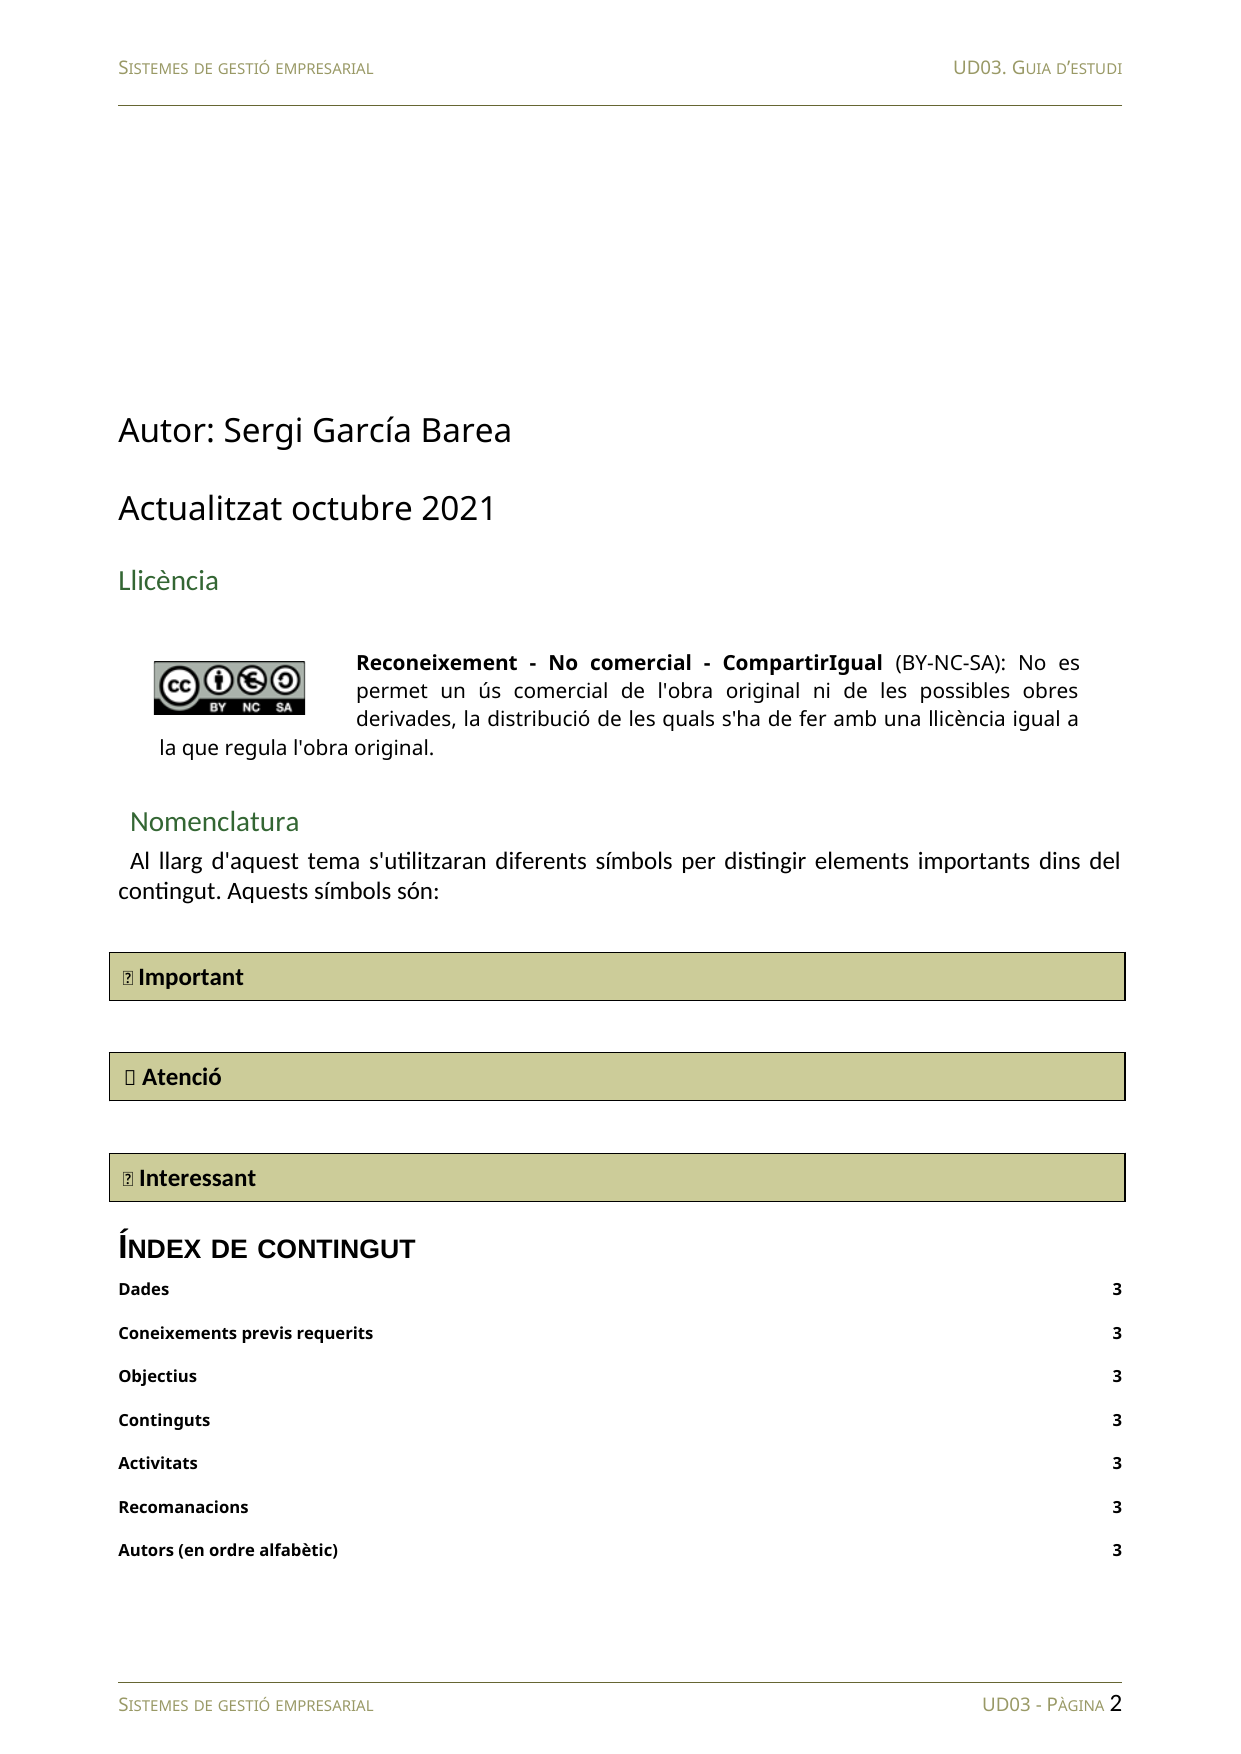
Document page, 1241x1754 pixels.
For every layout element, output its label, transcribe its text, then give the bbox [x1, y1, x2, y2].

text Actualitzat octubre 2021 [118, 485, 1122, 530]
text Continguts 3 [118, 1408, 1122, 1431]
text Llicència [118, 562, 1122, 598]
text 💬 Interessant [110, 1154, 1124, 1201]
text Objectius 3 [118, 1365, 1122, 1388]
text 📖 Important [110, 953, 1124, 1000]
text Dades 3 [118, 1278, 1122, 1301]
text Autor: Sergi García Barea [118, 407, 1122, 453]
text Coneixements previs requerits 3 [118, 1321, 1122, 1344]
text Recomanacions 3 [118, 1496, 1122, 1518]
text Autors (en ordre alfabètic) 3 [118, 1539, 1122, 1562]
text Al llarg d'aquest tema s'utilitzaran diferents símbols per distingir elements importants dins del contingut. Aquests símbols són: [118, 845, 1122, 906]
picture [153, 661, 306, 715]
text Nomenclatura [118, 803, 1122, 838]
text ❕ Atenció [110, 1053, 1124, 1100]
text Activitats 3 [118, 1452, 1122, 1475]
text Reconeixement - No comercial - CompartirIgual (BY-NC-SA): No es permet un ús comercial de l'obra original ni de les possibles obres derivades, la distribució de les quals s'ha de fer amb una llicència igual a la que regula l'obra original. [159, 648, 1080, 761]
text Índex de contingut [118, 1227, 1122, 1265]
